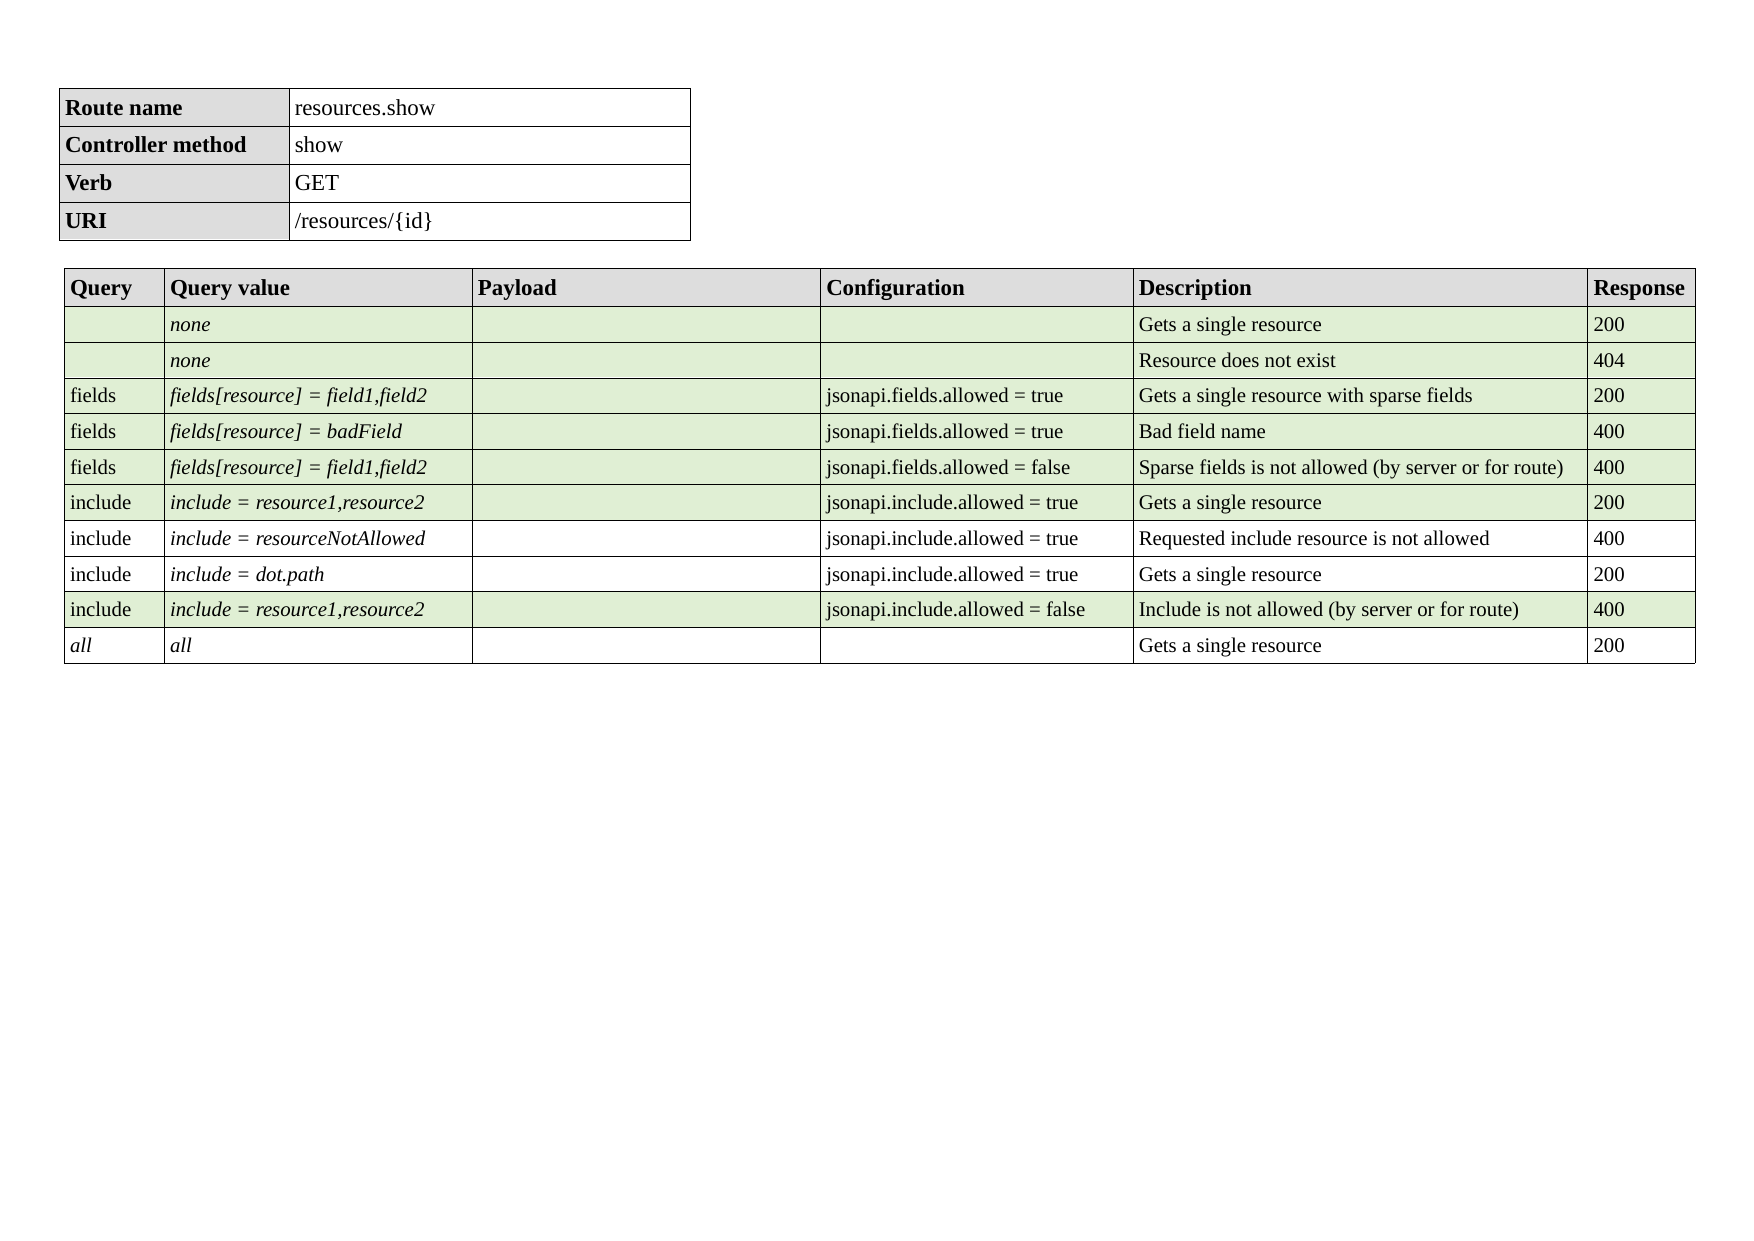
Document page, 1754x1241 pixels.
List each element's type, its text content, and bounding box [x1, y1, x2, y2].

table_cell 400 [1588, 521, 1695, 556]
table_cell include = resource1,resource2 [165, 485, 472, 520]
table_cell [65, 343, 164, 377]
table_cell Gets a single resource [1134, 307, 1587, 342]
table_cell URI [60, 203, 289, 239]
table_cell [473, 450, 820, 484]
table_cell Gets a single resource [1134, 485, 1587, 520]
table_cell all [65, 628, 164, 662]
table_cell GET [290, 165, 690, 202]
table_cell [473, 521, 820, 556]
table_cell jsonapi.fields.allowed = false [821, 450, 1133, 484]
table_cell jsonapi.include.allowed = false [821, 592, 1133, 627]
table_cell 200 [1588, 628, 1695, 662]
table_cell 200 [1588, 379, 1695, 413]
table_cell jsonapi.include.allowed = true [821, 485, 1133, 520]
table_cell [821, 343, 1133, 377]
table_cell Bad field name [1134, 414, 1587, 449]
table_header Query [65, 269, 164, 306]
table_cell jsonapi.fields.allowed = true [821, 379, 1133, 413]
table_cell include [65, 592, 164, 627]
table_cell Resource does not exist [1134, 343, 1587, 377]
table_cell all [165, 628, 472, 662]
table_header resources.show [290, 89, 690, 126]
table_cell Gets a single resource [1134, 557, 1587, 591]
table_cell [473, 343, 820, 377]
table_cell jsonapi.include.allowed = true [821, 557, 1133, 591]
table_cell include [65, 485, 164, 520]
table_cell Include is not allowed (by server or for route) [1134, 592, 1587, 627]
table_cell 200 [1588, 557, 1695, 591]
table_cell 200 [1588, 307, 1695, 342]
table_header Configuration [821, 269, 1133, 306]
table_cell fields[resource] = field1,field2 [165, 379, 472, 413]
table_cell Gets a single resource with sparse fields [1134, 379, 1587, 413]
table_cell jsonapi.include.allowed = true [821, 521, 1133, 556]
table_cell [821, 307, 1133, 342]
table_cell fields [65, 414, 164, 449]
table_cell none [165, 307, 472, 342]
table_cell Sparse fields is not allowed (by server or for route) [1134, 450, 1587, 484]
table_cell [473, 557, 820, 591]
table_cell 200 [1588, 485, 1695, 520]
table_cell include = resource1,resource2 [165, 592, 472, 627]
table_header Description [1134, 269, 1587, 306]
table_cell include = dot.path [165, 557, 472, 591]
table_cell 404 [1588, 343, 1695, 377]
table_cell [821, 628, 1133, 662]
table_cell /resources/{id} [290, 203, 690, 239]
table_cell [473, 379, 820, 413]
table_cell none [165, 343, 472, 377]
table_cell [473, 485, 820, 520]
table_cell [473, 592, 820, 627]
table_cell Gets a single resource [1134, 628, 1587, 662]
table_cell include = resourceNotAllowed [165, 521, 472, 556]
table_cell fields [65, 379, 164, 413]
table_cell [473, 307, 820, 342]
table_header Query value [165, 269, 472, 306]
table_cell Requested include resource is not allowed [1134, 521, 1587, 556]
table_header Response [1588, 269, 1695, 306]
table_cell include [65, 521, 164, 556]
table_cell jsonapi.fields.allowed = true [821, 414, 1133, 449]
table_cell 400 [1588, 592, 1695, 627]
table_header Route name [60, 89, 289, 126]
table_cell fields[resource] = badField [165, 414, 472, 449]
table_cell [473, 628, 820, 662]
table_cell fields [65, 450, 164, 484]
table_cell fields[resource] = field1,field2 [165, 450, 472, 484]
table_header Payload [473, 269, 820, 306]
table_cell Controller method [60, 127, 289, 164]
table_cell include [65, 557, 164, 591]
table_cell show [290, 127, 690, 164]
table_cell 400 [1588, 450, 1695, 484]
table_cell 400 [1588, 414, 1695, 449]
table_cell [65, 307, 164, 342]
table_cell Verb [60, 165, 289, 202]
table_cell [473, 414, 820, 449]
